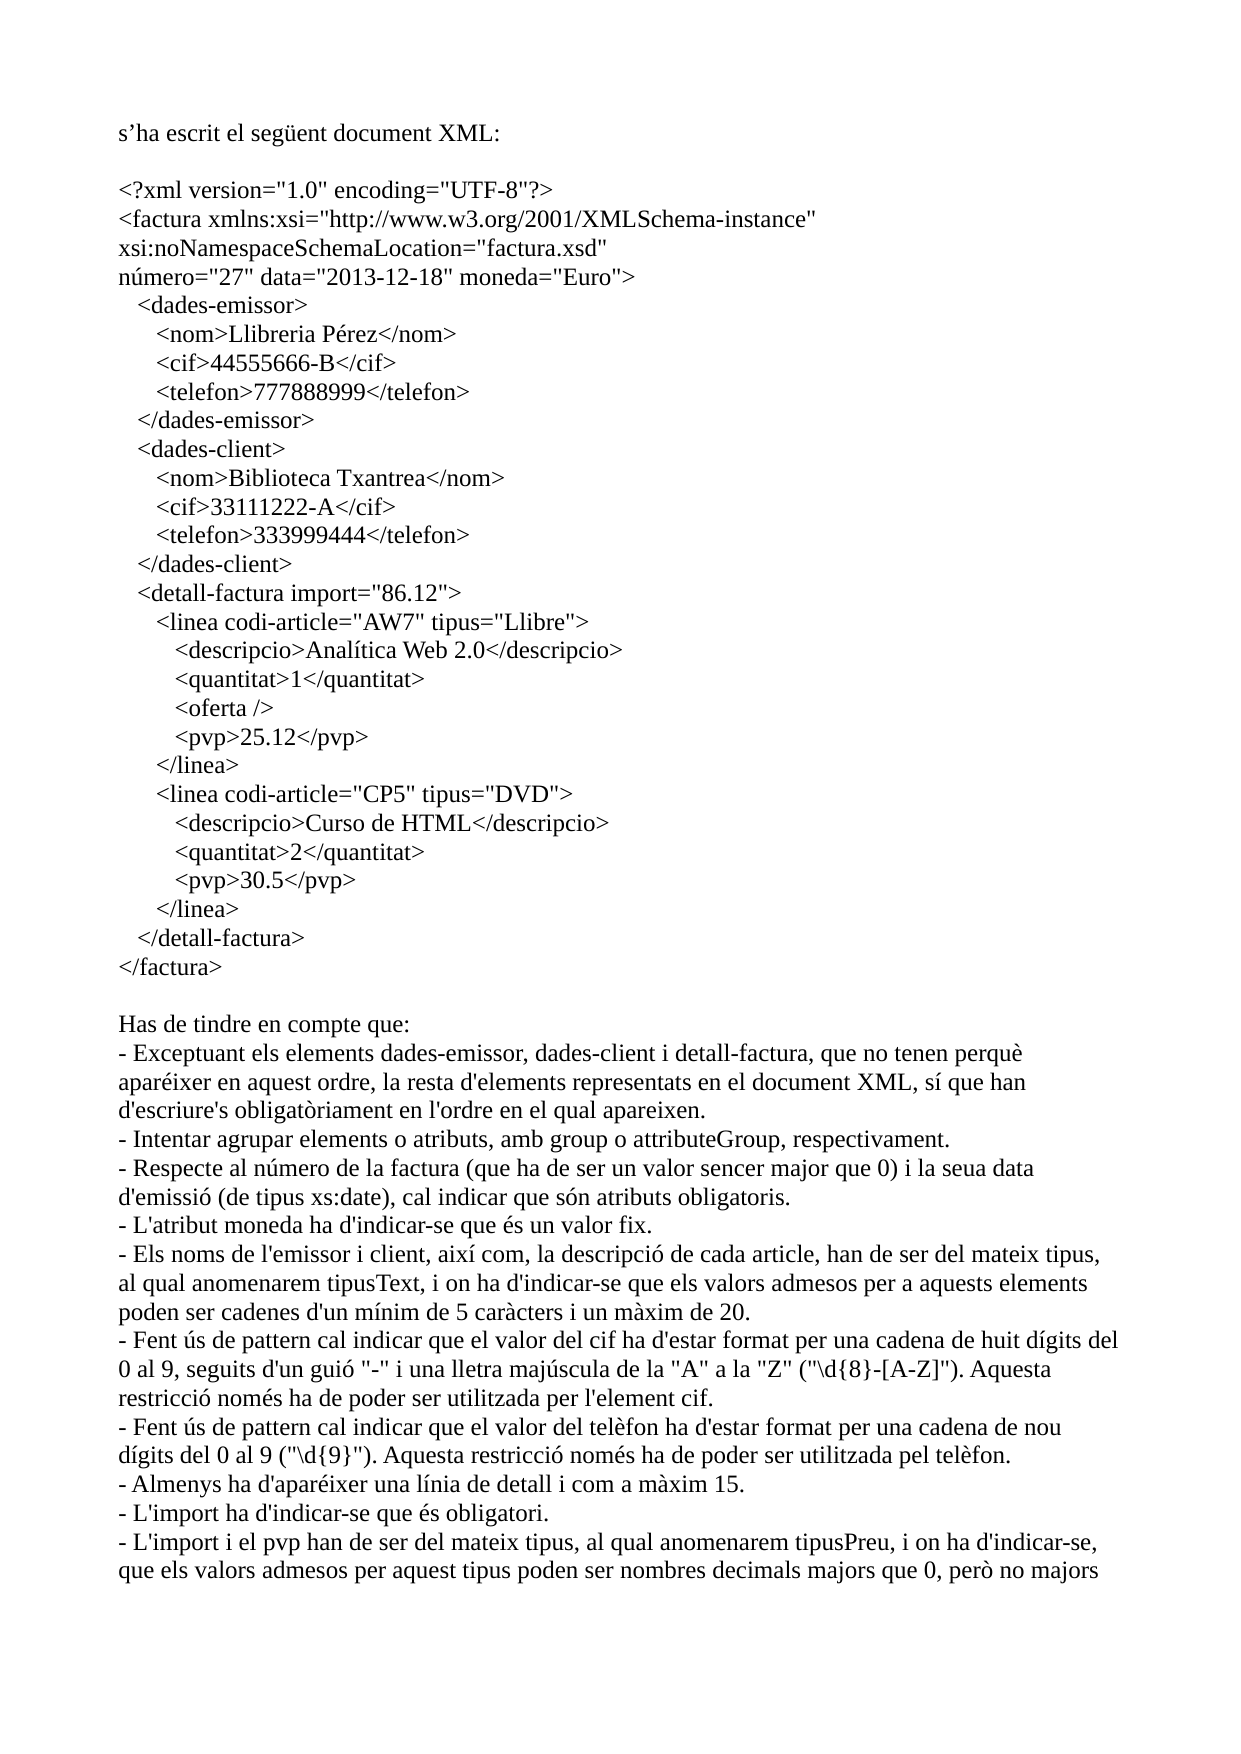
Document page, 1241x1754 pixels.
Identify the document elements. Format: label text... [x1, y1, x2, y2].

text Has de tindre en compte que: [118, 1009, 1122, 1038]
text - Almenys ha d'aparéixer una línia de detall i com a màxim 15. [118, 1469, 1122, 1498]
text <cif>33111222-A</cif> [118, 492, 1122, 521]
text s’ha escrit el següent document XML: [118, 118, 1122, 147]
text <pvp>30.5</pvp> [118, 866, 1122, 894]
text - Exceptuant els elements dades-emissor, dades-client i detall-factura, que no tenen perquè aparéixer en aquest ordre, la resta d'elements representats en el document XML, sí que han d'escriure's obligatòriament en l'ordre en el qual apareixen. [118, 1038, 1122, 1124]
text - L'import ha d'indicar-se que és obligatori. [118, 1498, 1122, 1527]
text <cif>44555666-B</cif> [118, 348, 1122, 377]
text </linea> [118, 894, 1122, 923]
text - L'atribut moneda ha d'indicar-se que és un valor fix. [118, 1211, 1122, 1239]
text <pvp>25.12</pvp> [118, 722, 1122, 751]
text xsi:noNamespaceSchemaLocation="factura.xsd" [118, 233, 1122, 262]
text - Els noms de l'emissor i client, així com, la descripció de cada article, han de ser del mateix tipus, al qual anomenarem tipusText, i on ha d'indicar-se que els valors admesos per a aquests elements poden ser cadenes d'un mínim de 5 caràcters i un màxim de 20. [118, 1239, 1122, 1326]
text <quantitat>1</quantitat> [118, 664, 1122, 693]
text <telefon>333999444</telefon> [118, 521, 1122, 549]
text <quantitat>2</quantitat> [118, 837, 1122, 866]
text <factura xmlns:xsi="http://www.w3.org/2001/XMLSchema-instance" [118, 204, 1122, 233]
text </factura> [118, 952, 1122, 981]
text número="27" data="2013-12-18" moneda="Euro"> [118, 262, 1122, 291]
text <descripcio>Curso de HTML</descripcio> [118, 808, 1122, 837]
text <descripcio>Analítica Web 2.0</descripcio> [118, 636, 1122, 664]
text <?xml version="1.0" encoding="UTF-8"?> [118, 176, 1122, 204]
text <detall-factura import="86.12"> [118, 578, 1122, 607]
text <oferta /> [118, 693, 1122, 722]
text - Fent ús de pattern cal indicar que el valor del cif ha d'estar format per una cadena de huit dígits del 0 al 9, seguits d'un guió "-" i una lletra majúscula de la "A" a la "Z" ("\d{8}-[A-Z]"). Aquesta restricció només ha de poder ser utilitzada per l'element cif. [118, 1326, 1122, 1412]
text - Respecte al número de la factura (que ha de ser un valor sencer major que 0) i la seua data d'emissió (de tipus xs:date), cal indicar que són atributs obligatoris. [118, 1153, 1122, 1211]
text <linea codi-article="CP5" tipus="DVD"> [118, 779, 1122, 808]
text </dades-client> [118, 549, 1122, 578]
text <nom>Biblioteca Txantrea</nom> [118, 463, 1122, 492]
text <linea codi-article="AW7" tipus="Llibre"> [118, 607, 1122, 636]
text <telefon>777888999</telefon> [118, 377, 1122, 406]
text <dades-emissor> [118, 291, 1122, 319]
text <nom>Llibreria Pérez</nom> [118, 319, 1122, 348]
text - Fent ús de pattern cal indicar que el valor del telèfon ha d'estar format per una cadena de nou dígits del 0 al 9 ("\d{9}"). Aquesta restricció només ha de poder ser utilitzada pel telèfon. [118, 1412, 1122, 1469]
text </detall-factura> [118, 923, 1122, 952]
text - L'import i el pvp han de ser del mateix tipus, al qual anomenarem tipusPreu, i on ha d'indicar-se, que els valors admesos per aquest tipus poden ser nombres decimals majors que 0, però no majors [118, 1527, 1122, 1584]
text </linea> [118, 751, 1122, 779]
text </dades-emissor> [118, 406, 1122, 434]
text - Intentar agrupar elements o atributs, amb group o attributeGroup, respectivament. [118, 1124, 1122, 1153]
text <dades-client> [118, 434, 1122, 463]
